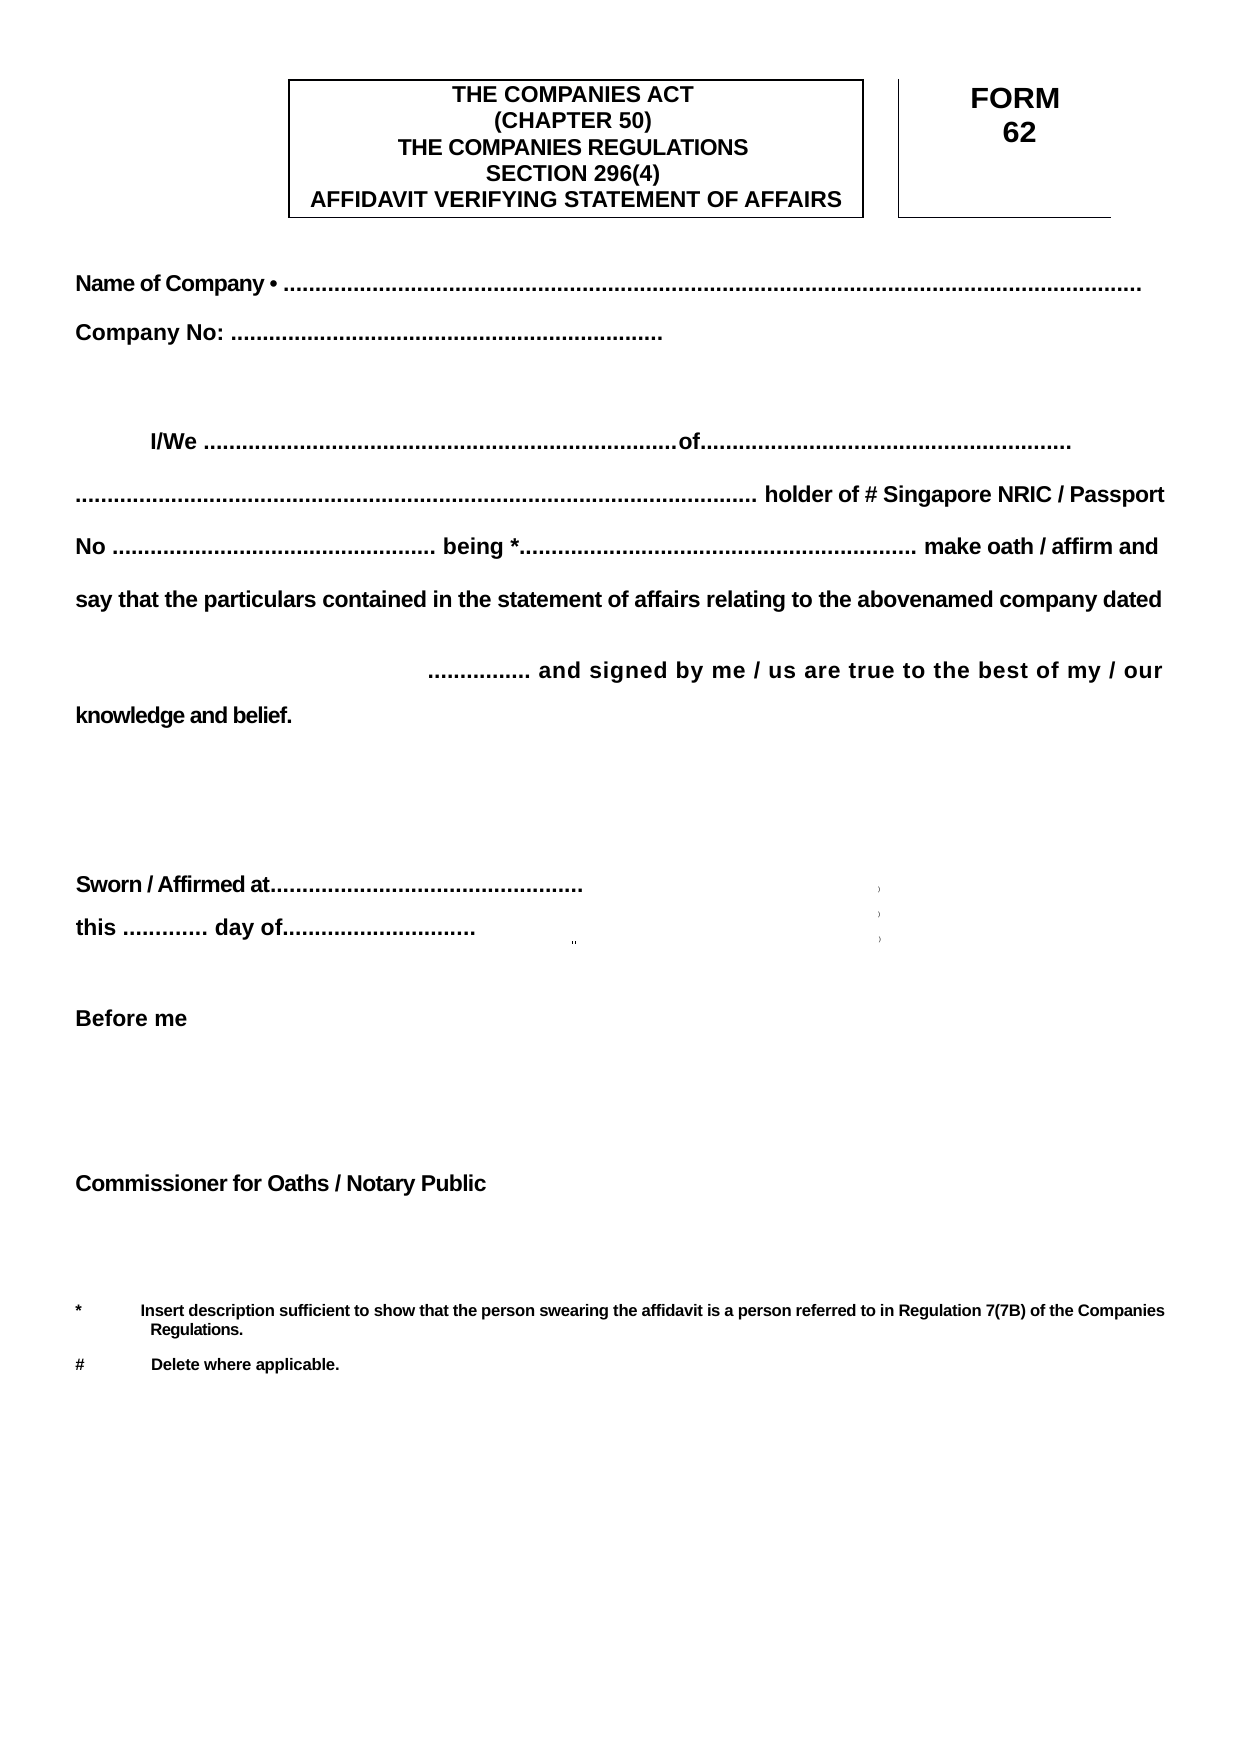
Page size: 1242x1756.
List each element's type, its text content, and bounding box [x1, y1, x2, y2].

text Before me [75, 1004, 1173, 1031]
text Company No: [75, 319, 1173, 345]
text holder of # Singapore NRIC / Passport [75, 481, 1173, 507]
table_header ) ) ) [593, 871, 1167, 948]
text No being * make oath / affirm and say that the particulars contained in the statement of affairs relating to the abovenamed company dated [75, 533, 1173, 612]
text and signed by me / us are true to the best of my / our [428, 657, 1173, 684]
table_header [289, 75, 863, 79]
text Name of Company • [75, 270, 1173, 297]
text Regulations. [150, 1320, 1173, 1339]
table_cell [864, 79, 898, 217]
text Commissioner for Oaths / Notary Public [75, 1169, 1173, 1196]
table_cell [578, 941, 593, 948]
text # Delete where applicable. [75, 1354, 1173, 1373]
table_cell [572, 941, 578, 948]
table_header [899, 75, 1111, 79]
table_cell [572, 906, 578, 941]
table_cell this day of [75, 906, 572, 948]
table_cell THE COMPANIES ACT (CHAPTER 50) THE COMPANIES REGULATIONS SECTION 296(4) AFFIDAVIT VERIFYING STATEMENT OF AFFAIRS [290, 81, 862, 217]
table_header Sworn / Affirmed at [75, 871, 593, 906]
text * Insert description sufficient to show that the person swearing the affidavit is a person referred to in Regulation 7(7B) of the Companies [75, 1301, 1173, 1320]
table_cell [578, 906, 593, 941]
text I/We of [150, 428, 1173, 454]
table_header [863, 75, 898, 79]
text knowledge and belief. [75, 702, 1173, 729]
table_cell FORM 62 [899, 79, 1111, 217]
